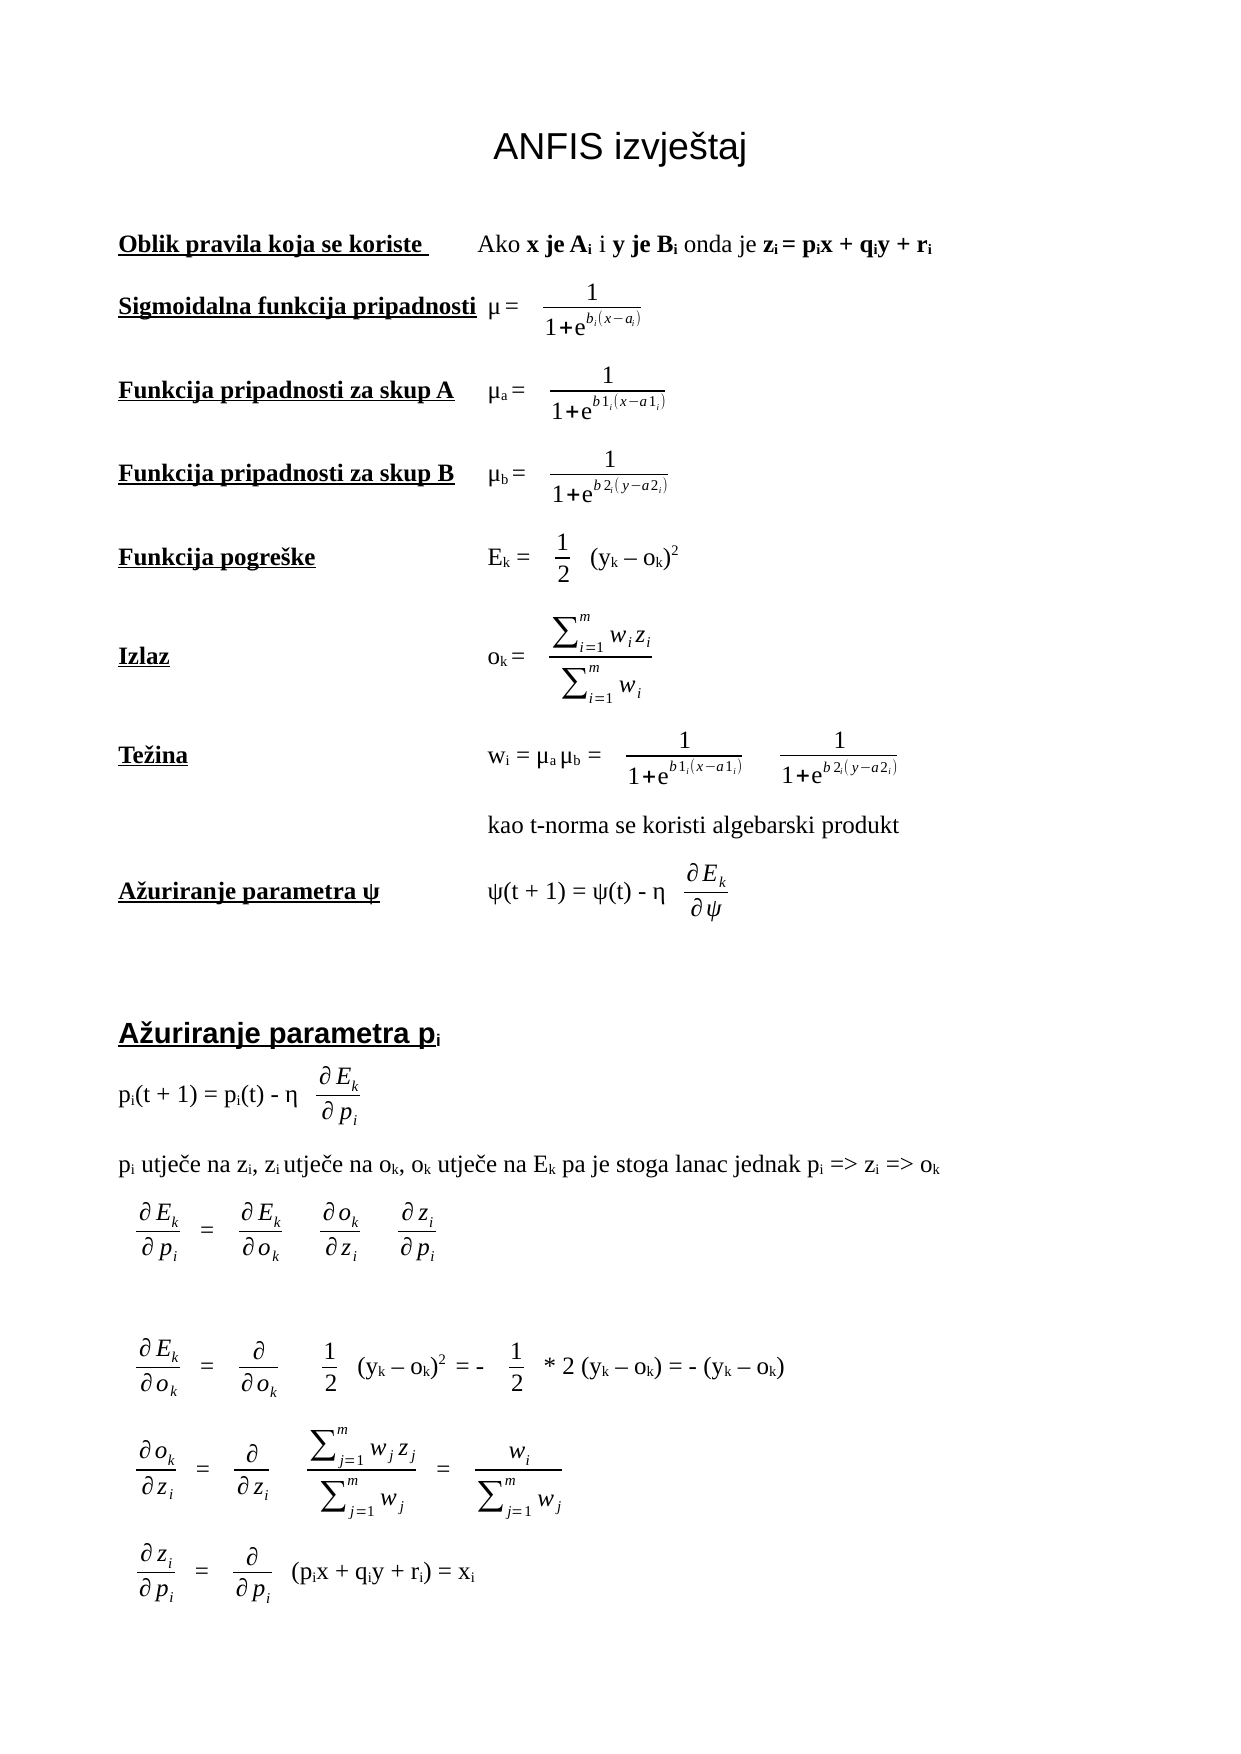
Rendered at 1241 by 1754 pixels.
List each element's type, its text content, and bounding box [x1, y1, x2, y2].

text Ažuriranje parametra ψ ψ(t + 1) = ψ(t) - η [118, 859, 1122, 922]
text = [118, 1198, 1122, 1265]
text Funkcija pogreške Ek = (yk – ok)2 [118, 529, 1122, 588]
text = (pix + qiy + ri) = xi [118, 1539, 1122, 1606]
text = (yk – ok)2 = - * 2 (yk – ok) = - (yk – ok) [118, 1334, 1122, 1401]
text Oblik pravila koja se koriste Ako x je Ai i y je Bi onda je zi = pix + qiy + ri [118, 229, 1122, 258]
text Sigmoidalna funkcija pripadnosti μ = [118, 278, 1122, 341]
subtitle Ažuriranje parametra pi [118, 1016, 1122, 1050]
text Izlaz ok = [118, 608, 1122, 706]
text kao t-norma se koristi algebarski produkt [118, 810, 1122, 839]
text pi(t + 1) = pi(t) - η [118, 1062, 1122, 1129]
text pi utječe na zi, zi utječe na ok, ok utječe na Ek pa je stoga lanac jednak pi => zi => ok [118, 1149, 1122, 1178]
text Funkcija pripadnosti za skup A μa = [118, 362, 1122, 425]
text = = [118, 1421, 1122, 1519]
text Težina wi = μa μb = [118, 726, 1122, 790]
subtitle ANFIS izvještaj [118, 124, 1122, 167]
text Funkcija pripadnosti za skup B μb = [118, 445, 1122, 508]
